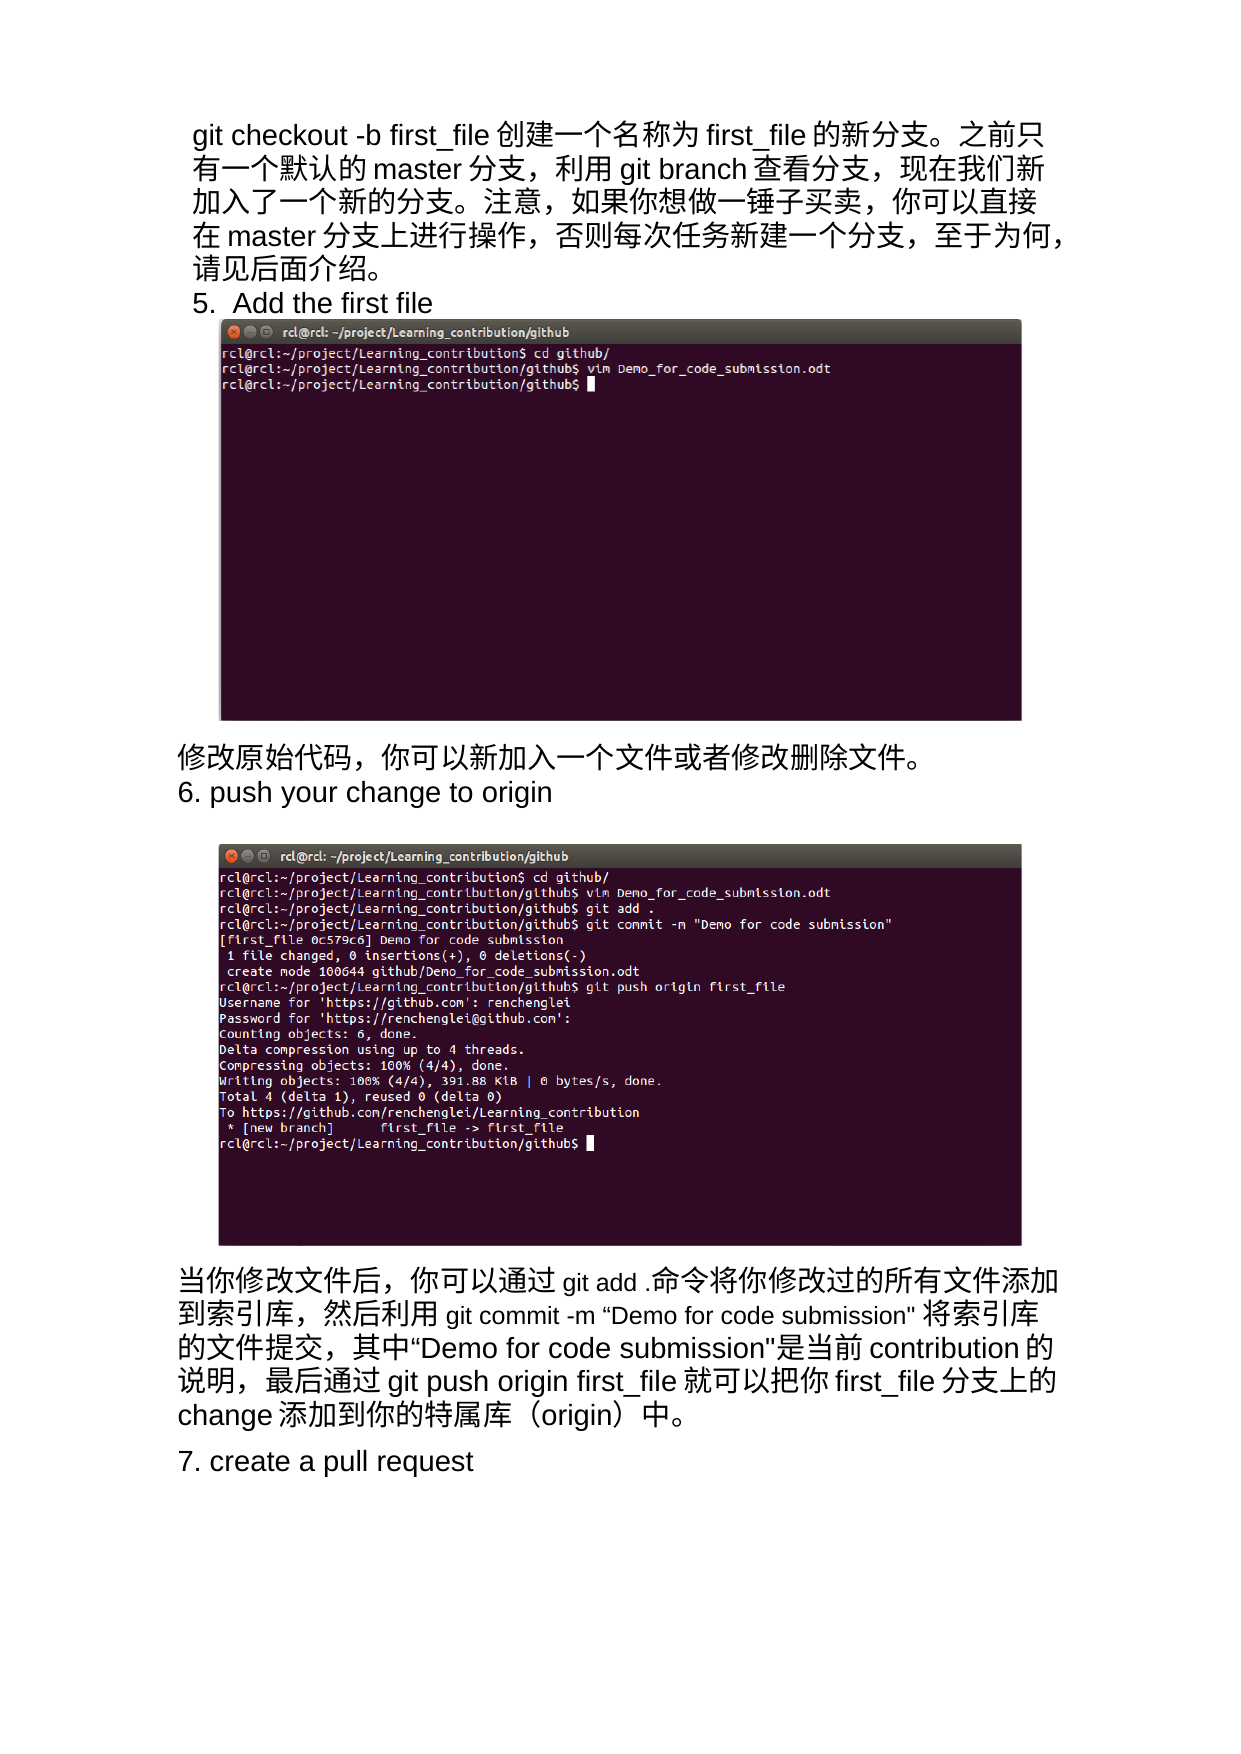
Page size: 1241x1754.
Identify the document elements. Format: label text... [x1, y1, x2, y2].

text 7. create a pull request [177, 1444, 1063, 1478]
picture [218, 319, 1022, 721]
text 当你修改文件后，你可以通过git add .命令将你修改过的所有文件添加到索引库，然后利用git commit -m “Demo for code submission" 将索引库的文件提交，其中“Demo for code submission"是当前contribution的说明，最后通过git push origin first_file就可以把你first_file分支上的change添加到你的特属库（origin）中。 [177, 1264, 1063, 1432]
text 6. push your change to origin [177, 775, 1063, 808]
text 5. Add the first file [192, 286, 1063, 319]
text 修改原始代码，你可以新加入一个文件或者修改删除文件。 [177, 741, 1063, 775]
picture [218, 844, 1022, 1246]
text git checkout -b first_file创建一个名称为first_file的新分支。之前只有一个默认的master分支，利用git branch查看分支，现在我们新加入了一个新的分支。注意，如果你想做一锤子买卖，你可以直接在master分支上进行操作，否则每次任务新建一个分支，至于为何，请见后面介绍。 [192, 118, 1063, 286]
